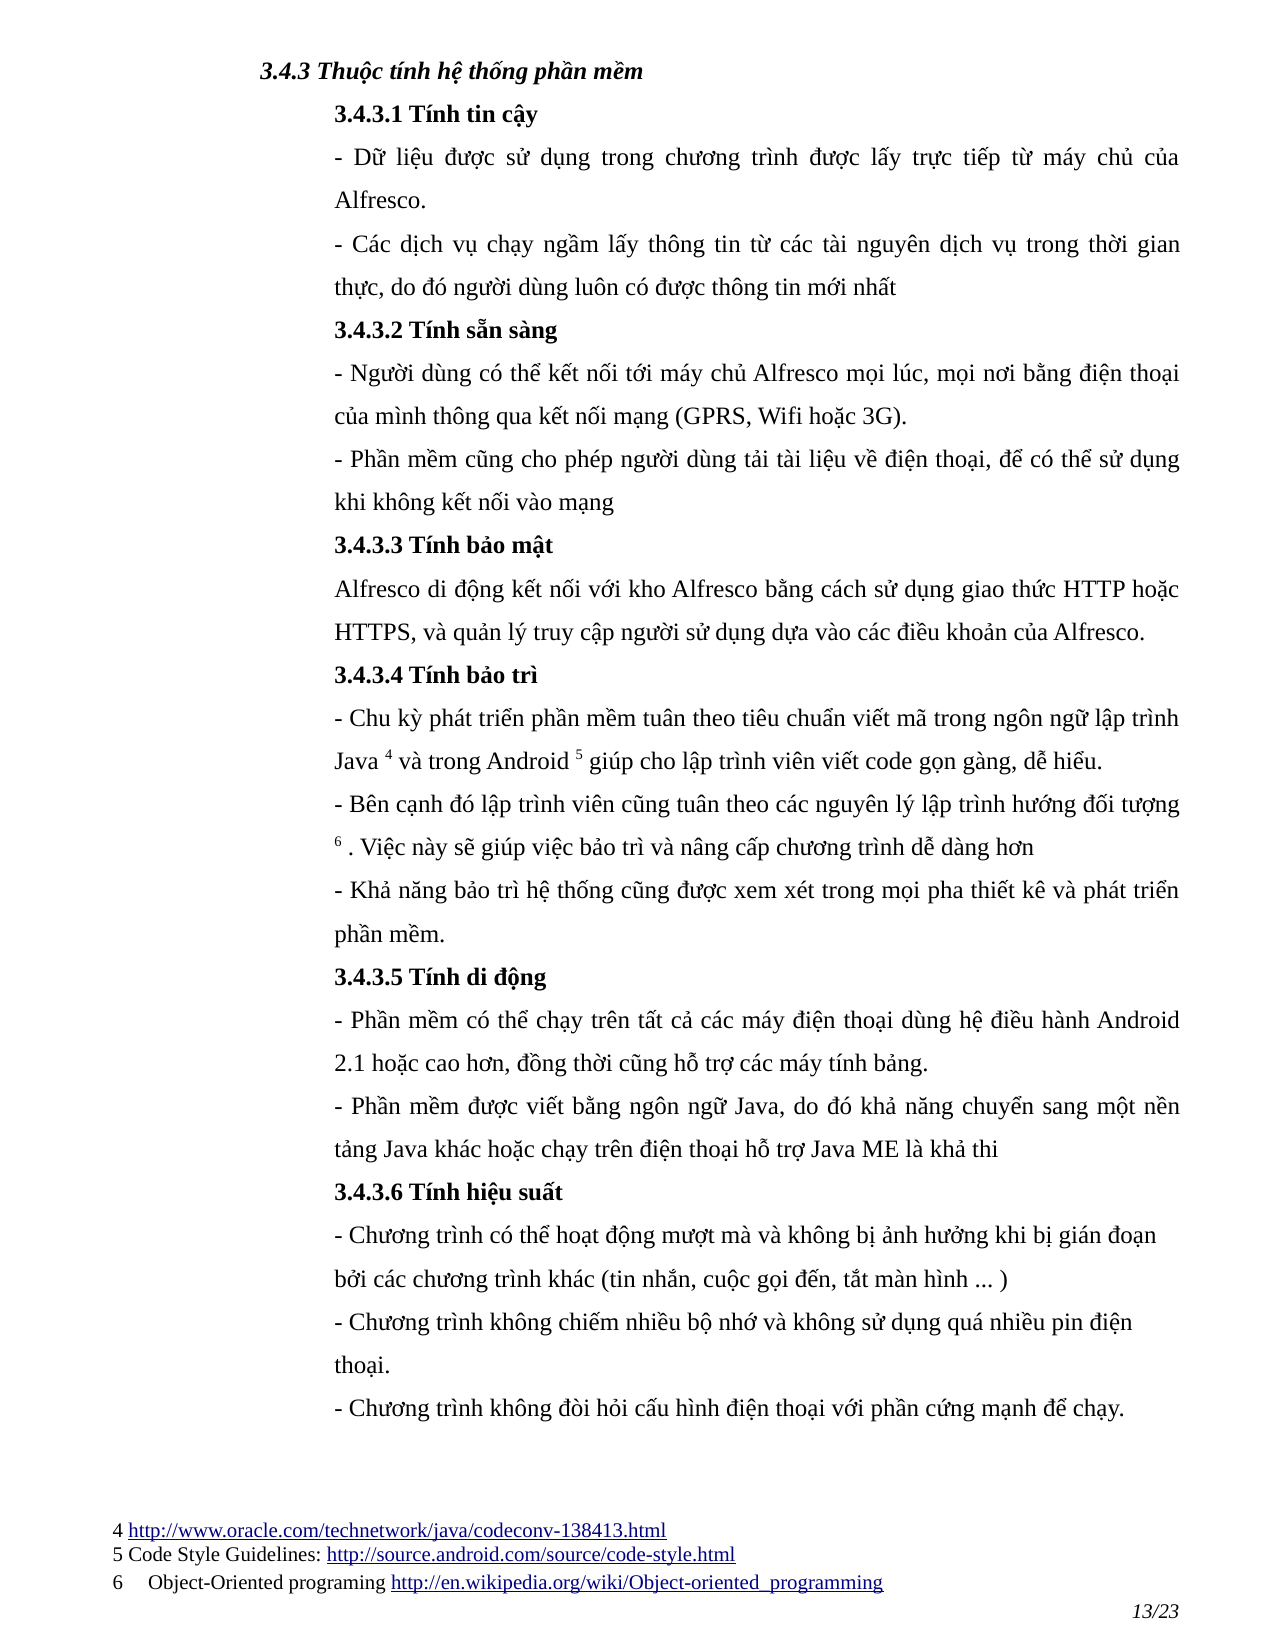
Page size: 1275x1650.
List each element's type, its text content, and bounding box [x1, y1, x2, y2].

text 3.4.3.6 Tính hiệu suất [334, 1177, 1181, 1206]
text 3.4.3.3 Tính bảo mật [334, 531, 1181, 559]
text - Bên cạnh đó lập trình viên cũng tuân theo các nguyên lý lập trình hướng đối tượng . Việc này sẽ giúp việc bảo trì và nâng cấp chương trình dễ dàng hơn [334, 789, 1181, 861]
text - Phần mềm được viết bằng ngôn ngữ Java, do đó khả năng chuyển sang một nền tảng Java khác hoặc chạy trên điện thoại hỗ trợ Java ME là khả thi [334, 1091, 1181, 1163]
text 3.4.3 Thuộc tính hệ thống phần mềm [260, 56, 1181, 85]
text 3.4.3.4 Tính bảo trì [334, 660, 1181, 689]
text Code Style Guidelines: http://source.android.com/source/code-style.html [112, 1542, 1181, 1566]
text 3.4.3.1 Tính tin cậy [334, 99, 1181, 128]
text Object-Oriented programing http://en.wikipedia.org/wiki/Object-oriented_programming [112, 1570, 1181, 1594]
text - Chương trình có thể hoạt động mượt mà và không bị ảnh hưởng khi bị gián đoạn bởi các chương trình khác (tin nhắn, cuộc gọi đến, tắt màn hình ... ) [334, 1221, 1181, 1292]
text Alfresco di động kết nối với kho Alfresco bằng cách sử dụng giao thức HTTP hoặc HTTPS, và quản lý truy cập người sử dụng dựa vào các điều khoản của Alfresco. [334, 574, 1181, 646]
text http://www.oracle.com/technetwork/java/codeconv-138413.html [112, 1518, 1181, 1542]
text 3.4.3.5 Tính di động [334, 962, 1181, 991]
text - Phần mềm có thể chạy trên tất cả các máy điện thoại dùng hệ điều hành Android 2.1 hoặc cao hơn, đồng thời cũng hỗ trợ các máy tính bảng. [334, 1005, 1181, 1077]
text - Người dùng có thể kết nối tới máy chủ Alfresco mọi lúc, mọi nơi bằng điện thoại của mình thông qua kết nối mạng (GPRS, Wifi hoặc 3G). [334, 358, 1181, 430]
text - Chương trình không đòi hỏi cấu hình điện thoại với phần cứng mạnh để chạy. [334, 1393, 1181, 1422]
text 3.4.3.2 Tính sẵn sàng [334, 315, 1181, 344]
text - Các dịch vụ chạy ngầm lấy thông tin từ các tài nguyên dịch vụ trong thời gian thực, do đó người dùng luôn có được thông tin mới nhất [334, 229, 1181, 301]
text - Chu kỳ phát triển phần mềm tuân theo tiêu chuẩn viết mã trong ngôn ngữ lập trình Java và trong Android giúp cho lập trình viên viết code gọn gàng, dễ hiểu. [334, 703, 1181, 775]
text - Chương trình không chiếm nhiều bộ nhớ và không sử dụng quá nhiều pin điện thoại. [334, 1307, 1181, 1379]
text - Khả năng bảo trì hệ thống cũng được xem xét trong mọi pha thiết kê và phát triển phần mềm. [334, 876, 1181, 947]
text - Dữ liệu được sử dụng trong chương trình được lấy trực tiếp từ máy chủ của Alfresco. [334, 142, 1181, 214]
text - Phần mềm cũng cho phép người dùng tải tài liệu về điện thoại, để có thể sử dụng khi không kết nối vào mạng [334, 444, 1181, 516]
